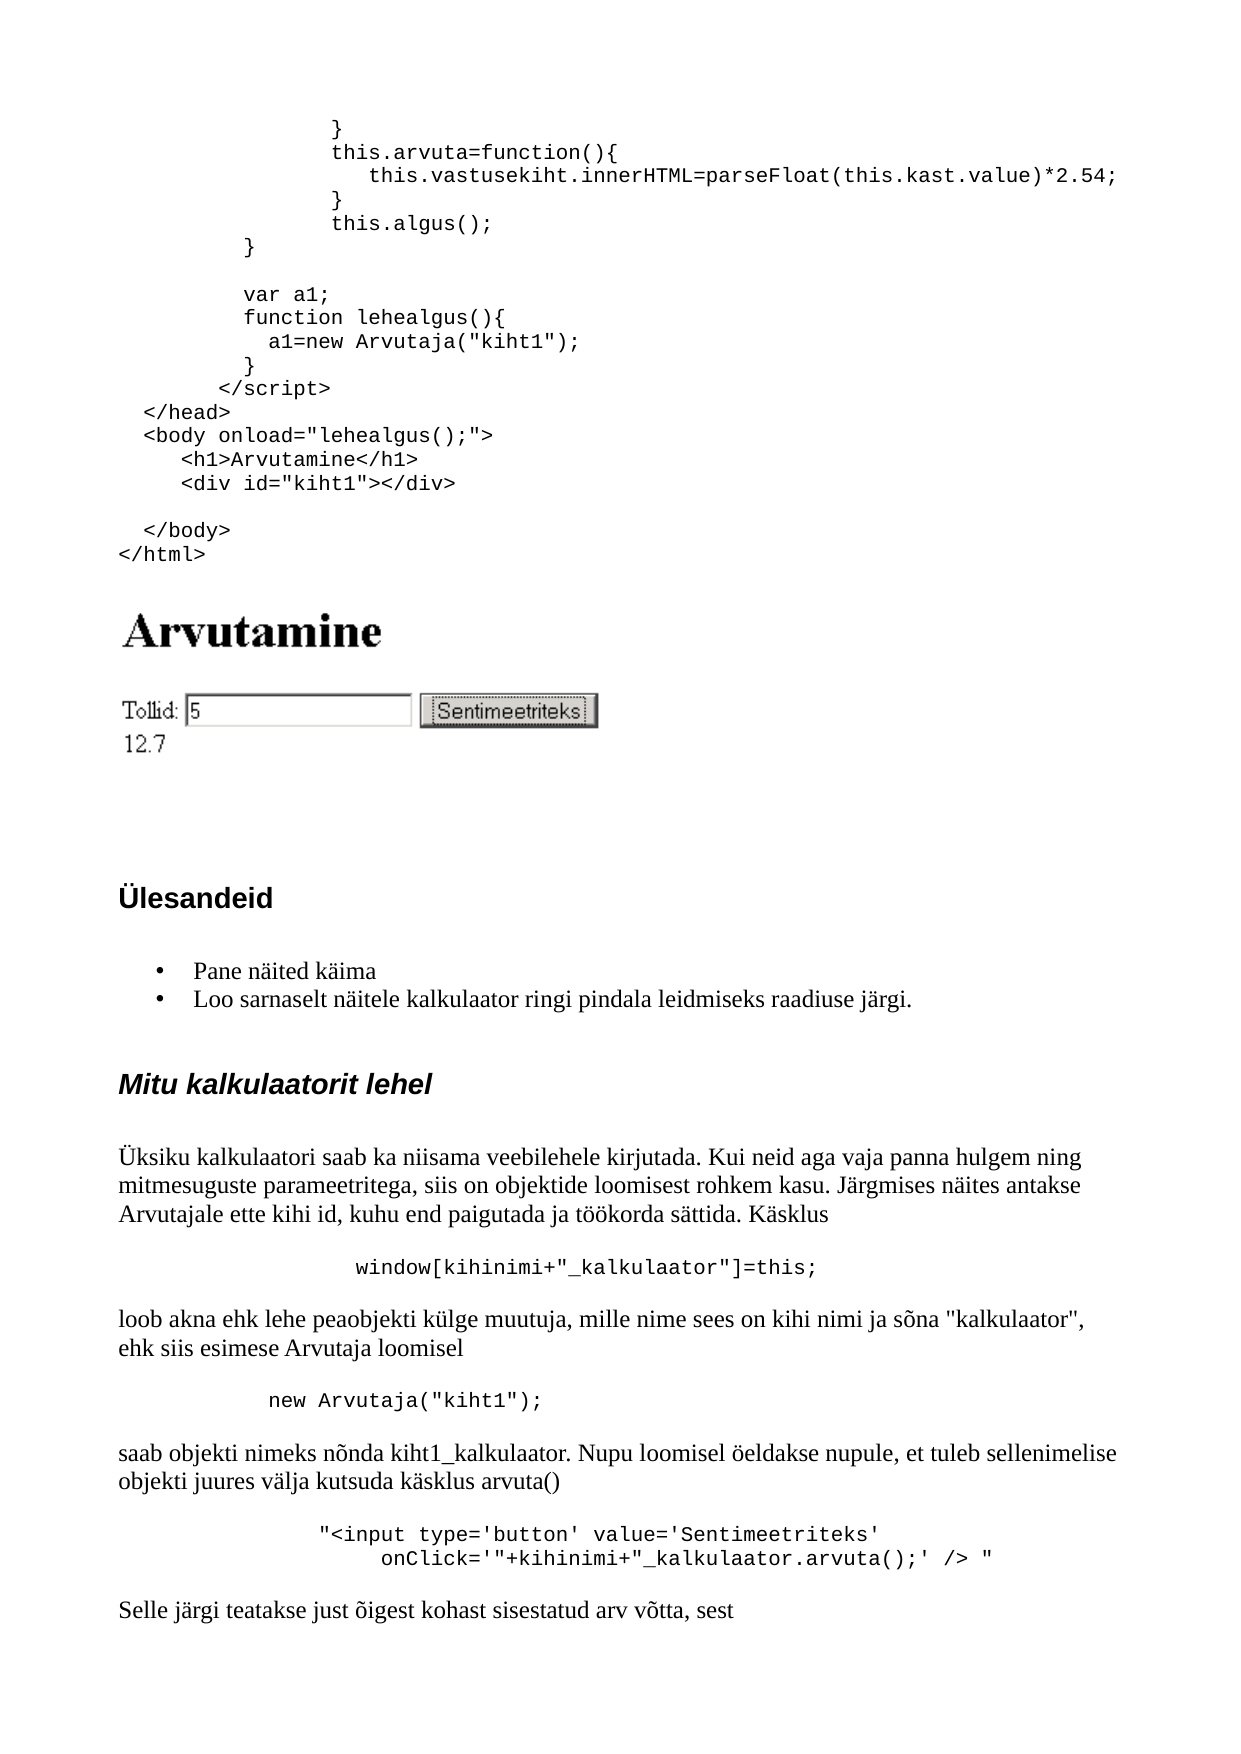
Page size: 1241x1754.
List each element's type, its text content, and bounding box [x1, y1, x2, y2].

subtitle Ülesandeid [118, 881, 1122, 914]
text loob akna ehk lehe peaobjekti külge muutuja, mille nime sees on kihi nimi ja sõna "kalkulaator", ehk siis esimese Arvutaja loomisel [118, 1304, 1122, 1362]
text new Arvutaja("kiht1"); [118, 1390, 1122, 1414]
text onClick='"+kihinimi+"_kalkulaator.arvuta();' /> " [118, 1547, 1122, 1571]
text } [118, 189, 1122, 213]
text var a1; [118, 284, 1122, 307]
text Selle järgi teatakse just õigest kohast sisestatud arv võtta, sest [118, 1595, 1122, 1623]
text </script> [118, 378, 1122, 402]
text saab objekti nimeks nõnda kiht1_kalkulaator. Nupu loomisel öeldakse nupule, et tuleb sellenimelise objekti juures välja kutsuda käsklus arvuta() [118, 1438, 1122, 1495]
text window[kihinimi+"_kalkulaator"]=this; [118, 1257, 1122, 1280]
list Loo sarnaselt näitele kalkulaator ringi pindala leidmiseks raadiuse järgi. [156, 984, 1122, 1013]
text this.algus(); [118, 213, 1122, 236]
text this.vastusekiht.innerHTML=parseFloat(this.kast.value)*2.54; [118, 165, 1122, 189]
text } [118, 354, 1122, 378]
text <h1>Arvutamine</h1> [118, 449, 1122, 473]
text Üksiku kalkulaatori saab ka niisama veebilehele kirjutada. Kui neid aga vaja panna hulgem ning mitmesuguste parameetritega, siis on objektide loomisest rohkem kasu. Järgmises näites antakse Arvutajale ette kihi id, kuhu end paigutada ja töökorda sättida. Käsklus [118, 1142, 1122, 1228]
text <div id="kiht1"></div> [118, 473, 1122, 496]
text this.arvuta=function(){ [118, 142, 1122, 165]
text function lehealgus(){ [118, 307, 1122, 331]
list Pane näited käima [156, 956, 1122, 984]
text a1=new Arvutaja("kiht1"); [118, 331, 1122, 354]
text } [118, 236, 1122, 260]
subtitle Mitu kalkulaatorit lehel [118, 1067, 1122, 1101]
text <body onload="lehealgus();"> [118, 426, 1122, 449]
text </head> [118, 402, 1122, 426]
text "<input type='button' value='Sentimeetriteks' [118, 1524, 1122, 1547]
text </html> [118, 544, 1122, 567]
text </body> [118, 520, 1122, 544]
text } [118, 118, 1122, 142]
